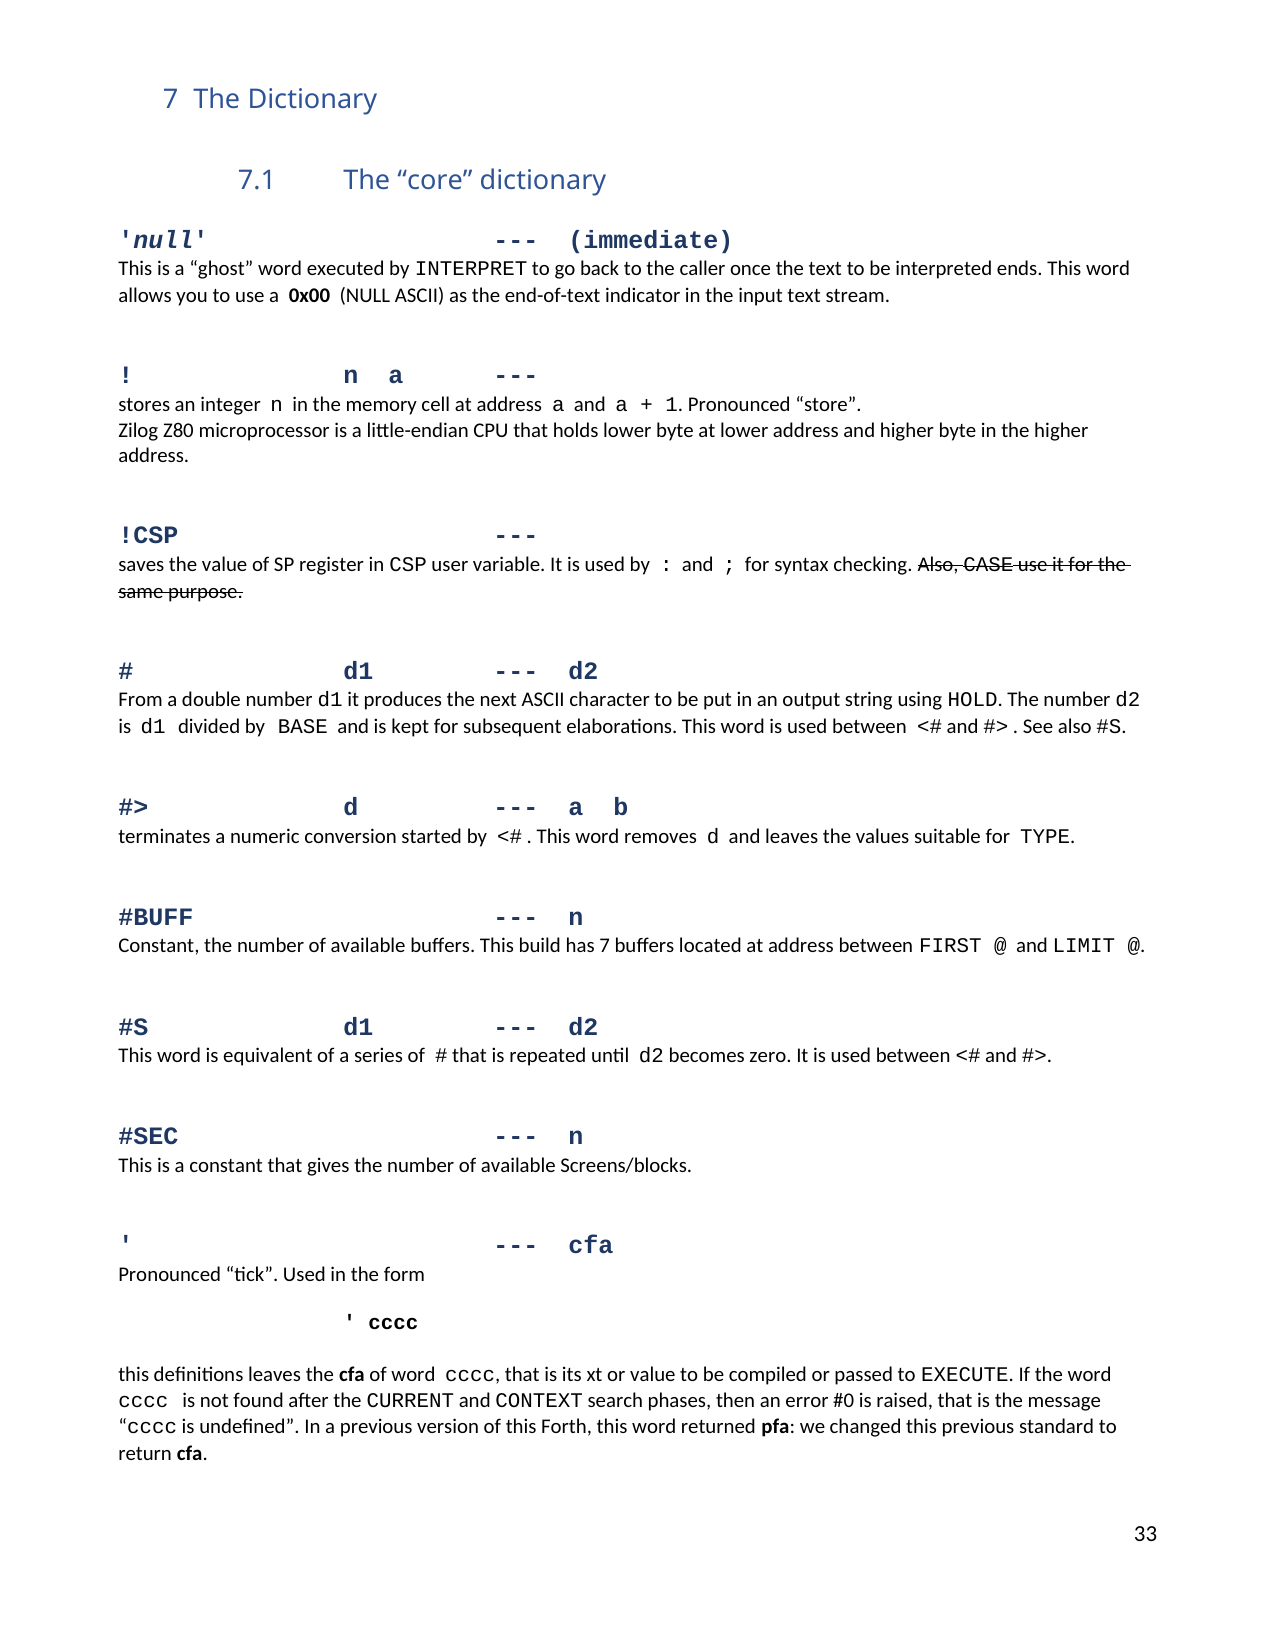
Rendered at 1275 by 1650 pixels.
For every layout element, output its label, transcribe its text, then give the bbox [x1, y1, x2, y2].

text terminates a numeric conversion started by <# . This word removes d and leaves the values suitable for TYPE. [118, 823, 1157, 849]
text Pronounced “tick”. Used in the form [118, 1261, 1157, 1286]
text From a double number d1 it produces the next ASCII character to be put in an output string using HOLD. The number d2 is d1 divided by BASE and is kept for subsequent elaborations. This word is used between <# and #> . See also #S. [118, 687, 1157, 739]
subtitle ' --- cfa [118, 1233, 1157, 1261]
text Constant, the number of available buffers. This build has 7 buffers located at address between FIRST @ and LIMIT @. [118, 933, 1157, 959]
subtitle #SEC --- n [118, 1124, 1157, 1152]
text ' cccc [118, 1312, 1157, 1335]
subtitle #S d1 --- d2 [118, 1014, 1157, 1042]
text This is a constant that gives the number of available Screens/blocks. [118, 1152, 1157, 1178]
subtitle #BUFF --- n [118, 904, 1157, 933]
text This is a “ghost” word executed by INTERPRET to go back to the caller once the text to be interpreted ends. This word allows you to use a 0x00 (NULL ASCII) as the end-of-text indicator in the input text stream. [118, 256, 1157, 307]
subtitle #> d --- a b [118, 794, 1157, 823]
text saves the value of SP register in CSP user variable. It is used by : and ; for syntax checking. Also, CASE use it for the same purpose. [118, 551, 1157, 603]
text This word is equivalent of a series of # that is repeated until d2 becomes zero. It is used between <# and #>. [118, 1042, 1157, 1069]
subtitle ! n a --- [118, 362, 1157, 391]
subtitle 'null' --- (immediate) [118, 227, 1157, 256]
subtitle !CSP --- [118, 523, 1157, 551]
subtitle The “core” dictionary [231, 161, 1157, 198]
text stores an integer n in the memory cell at address a and a + 1. Pronounced “store”. [118, 391, 1157, 417]
text Zilog Z80 microprocessor is a little-endian CPU that holds lower byte at lower address and higher byte in the higher address. [118, 417, 1157, 468]
subtitle # d1 --- d2 [118, 658, 1157, 687]
subtitle The Dictionary [156, 79, 1157, 116]
text this definitions leaves the cfa of word cccc, that is its xt or value to be compiled or passed to EXECUTE. If the word cccc is not found after the CURRENT and CONTEXT search phases, then an error #0 is raised, that is the message “cccc is undefined”. In a previous version of this Forth, this word returned pfa: we changed this previous standard to return cfa. [118, 1361, 1157, 1466]
